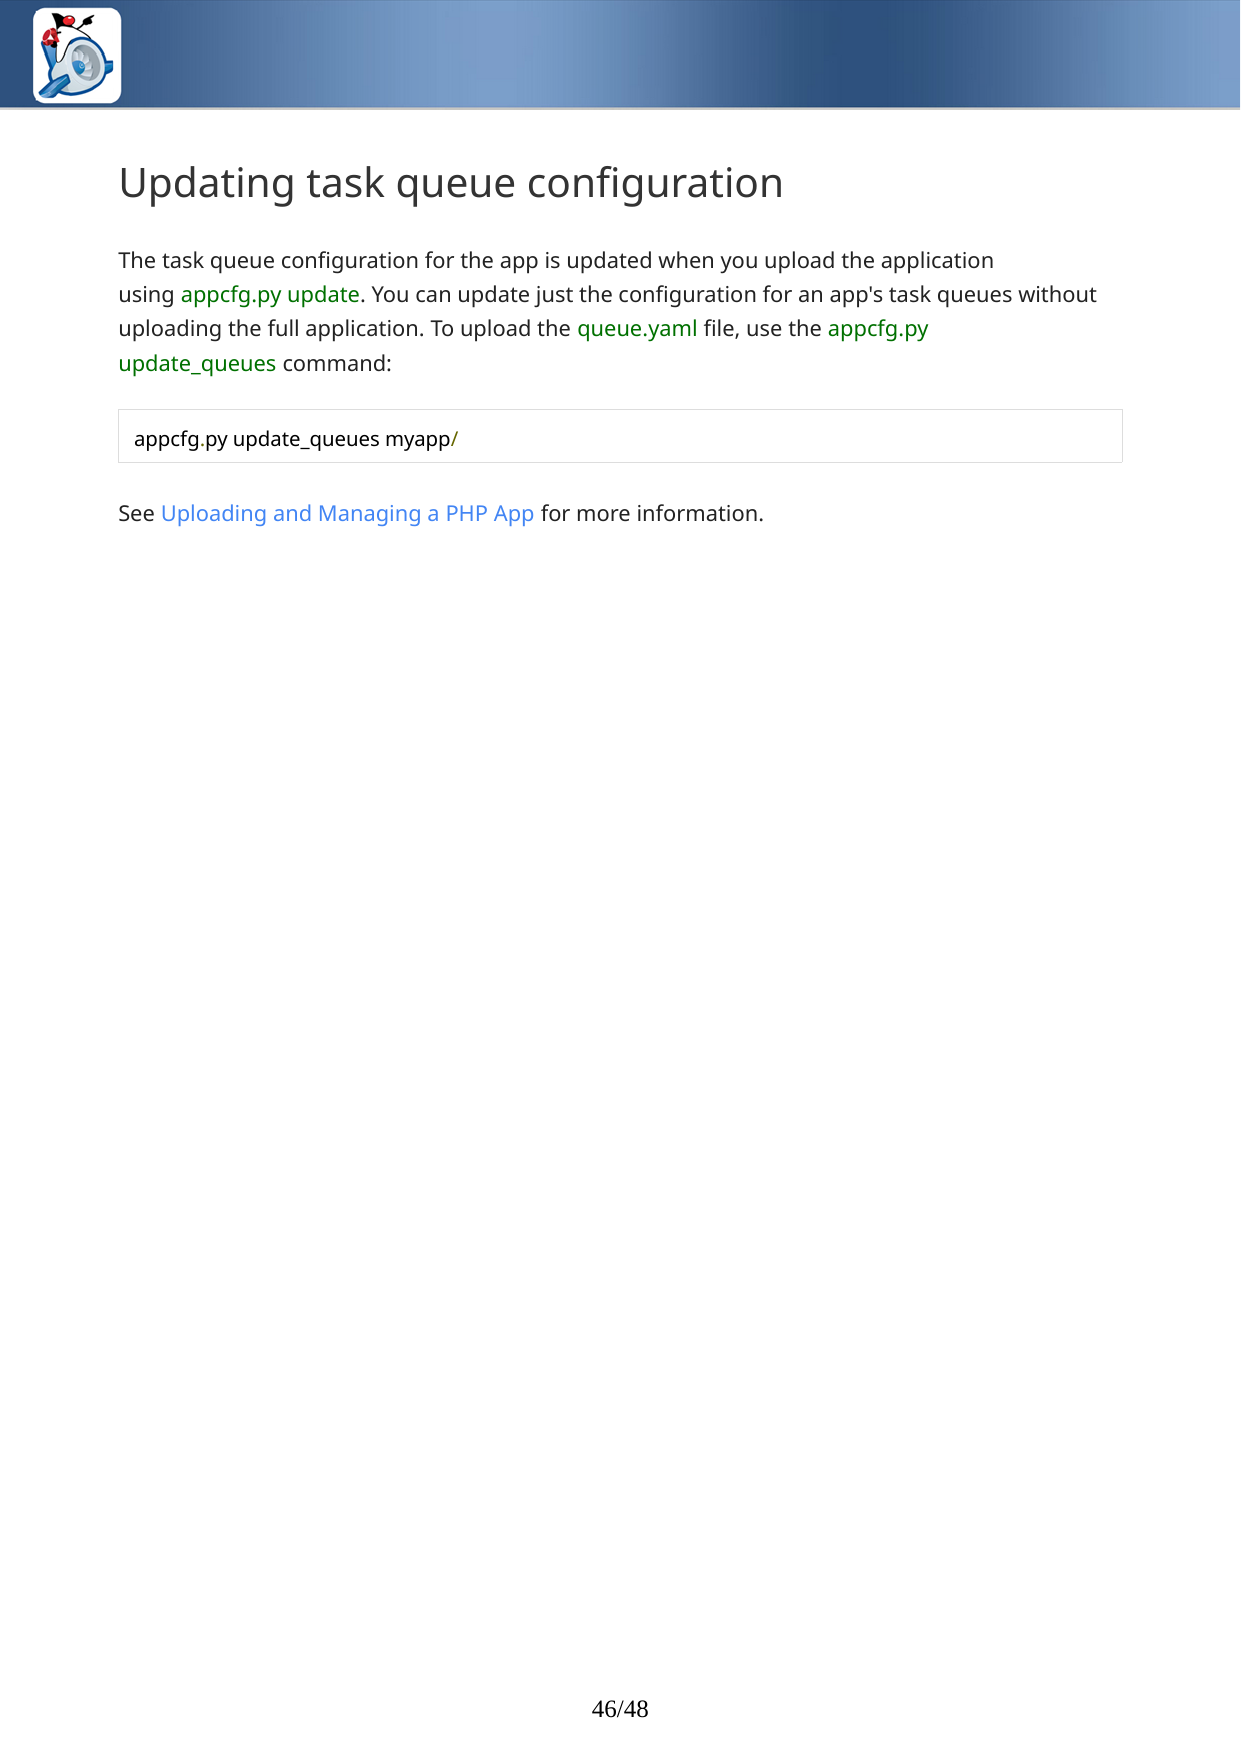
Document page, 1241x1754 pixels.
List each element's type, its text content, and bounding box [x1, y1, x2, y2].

subtitle Updating task queue configuration [118, 153, 1122, 209]
text The task queue configuration for the app is updated when you upload the application using appcfg.py update. You can update just the configuration for an app's task queues without uploading the full application. To upload the queue.yaml file, use the appcfg.py update_queues command: [118, 240, 1122, 378]
text See Uploading and Managing a PHP App for more information. [118, 493, 1122, 528]
picture [0, 0, 1241, 110]
text appcfg.py update_queues myapp/ [119, 410, 1122, 462]
